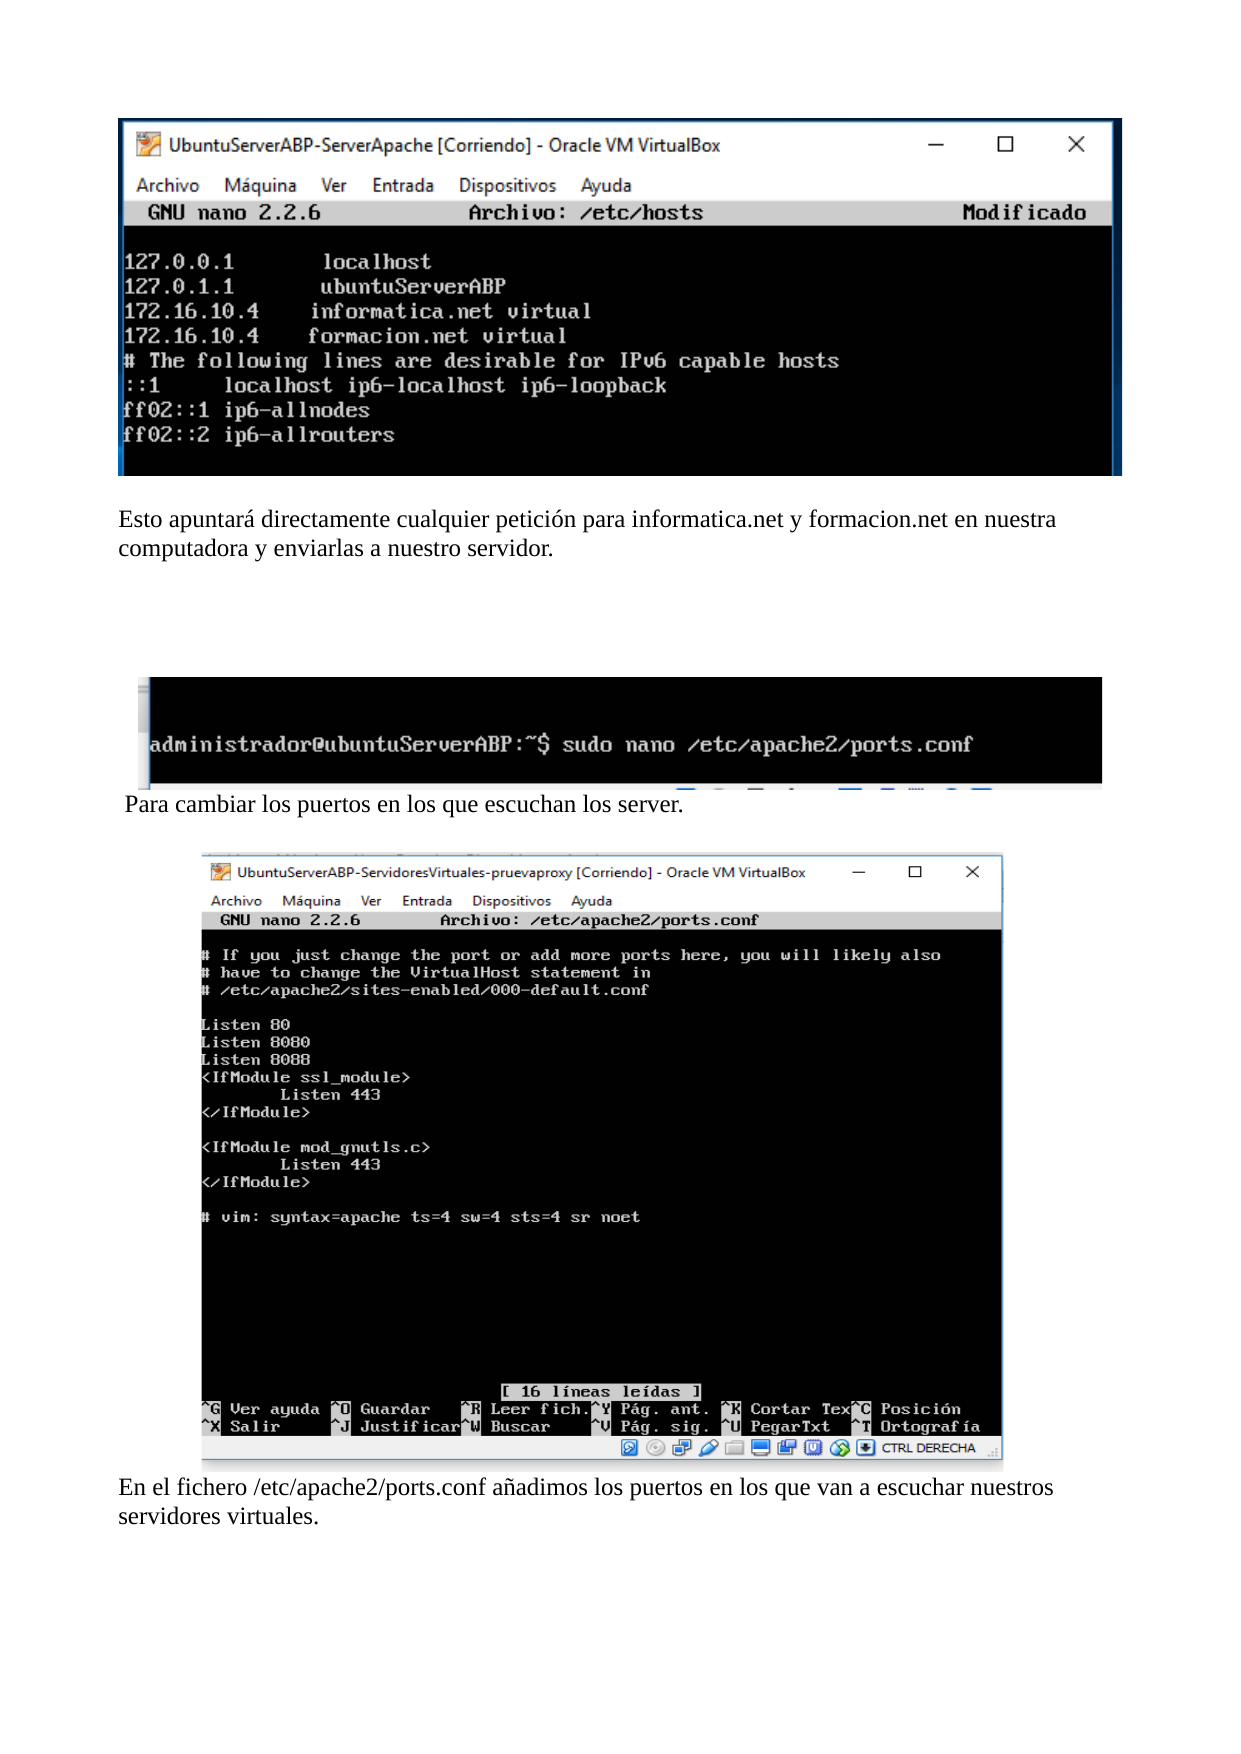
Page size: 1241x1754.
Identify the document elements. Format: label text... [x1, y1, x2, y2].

picture [138, 677, 1103, 790]
picture [118, 118, 1123, 476]
text Esto apuntará directamente cualquier petición para informatica.net y formacion.net en nuestra computadora y enviarlas a nuestro servidor. [118, 504, 1122, 562]
text Para cambiar los puertos en los que escuchan los server. [118, 677, 1122, 818]
text En el fichero /etc/apache2/ports.conf añadimos los puertos en los que van a escuchar nuestros servidores virtuales. [118, 847, 1122, 1529]
picture [201, 852, 1004, 1472]
